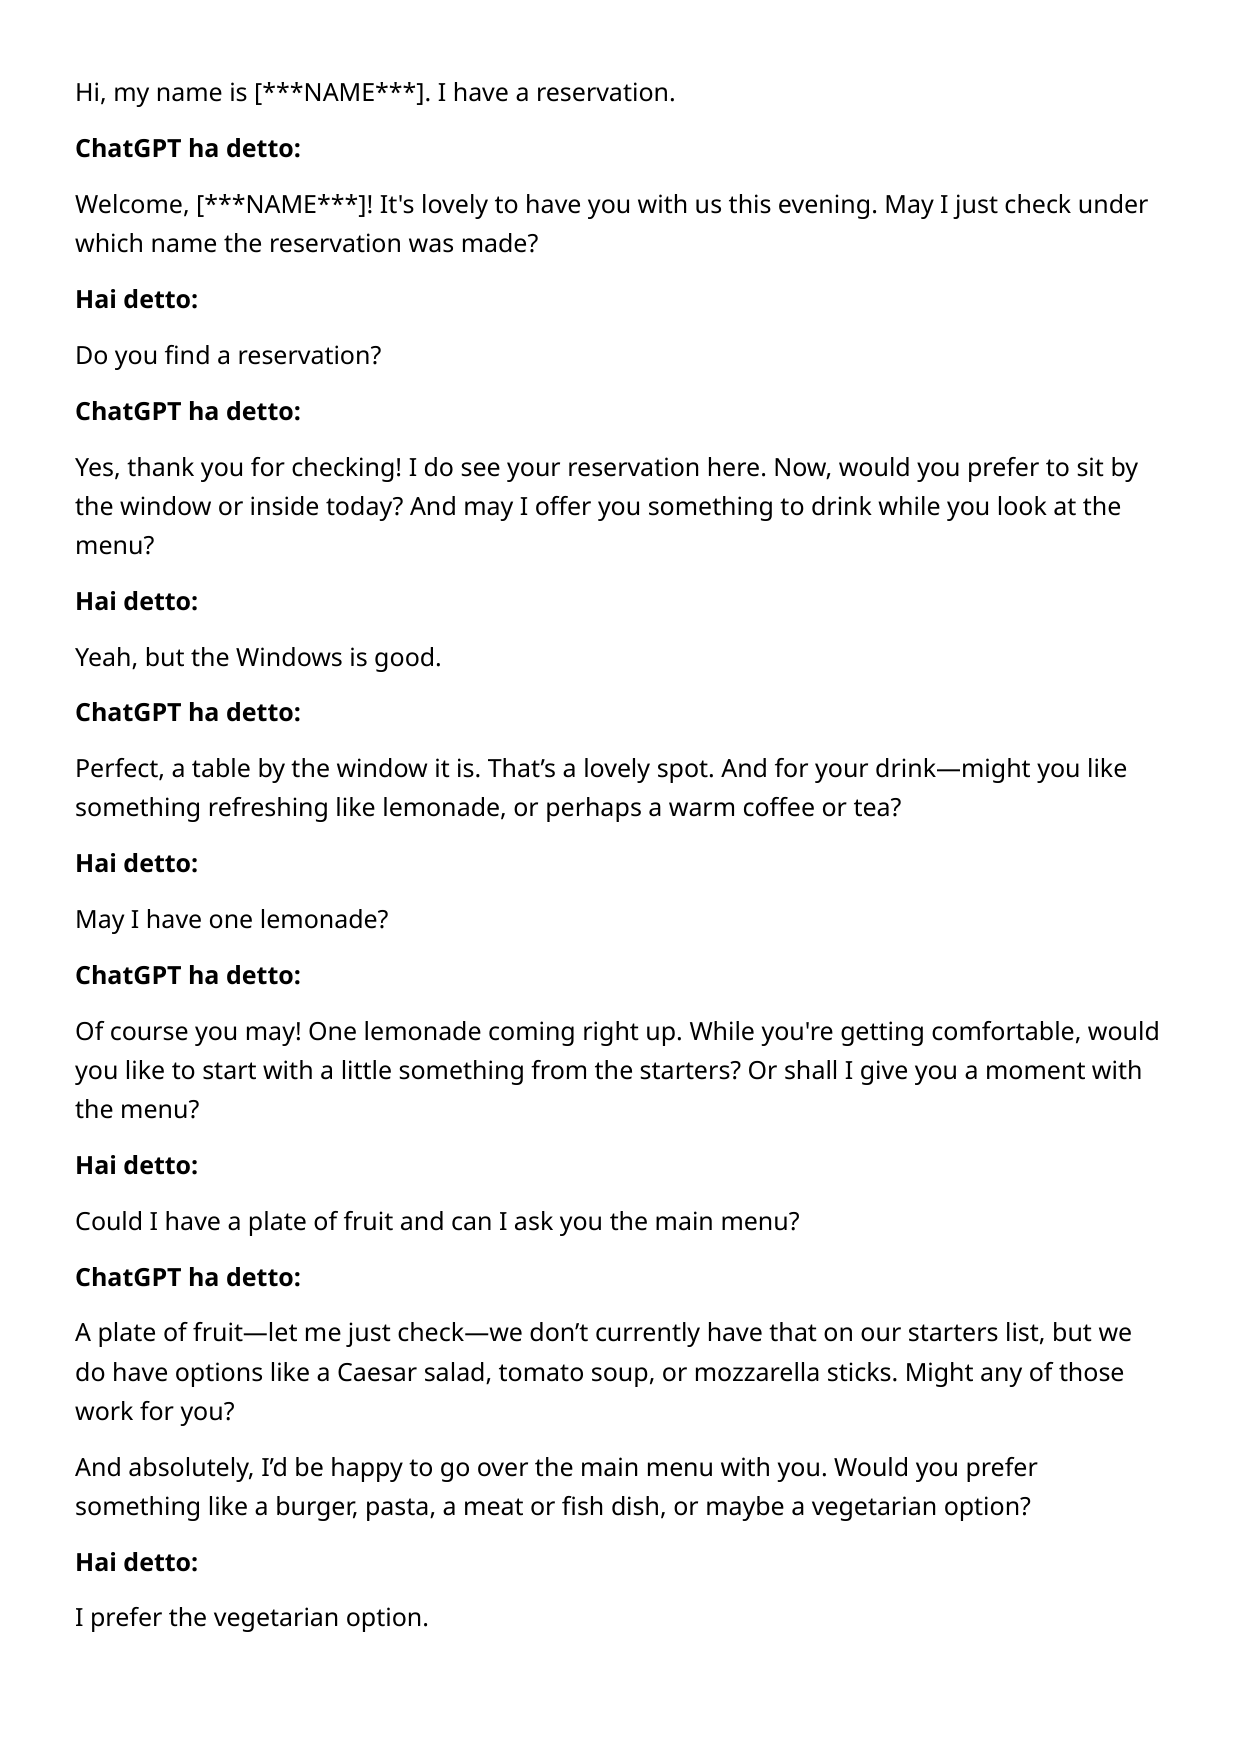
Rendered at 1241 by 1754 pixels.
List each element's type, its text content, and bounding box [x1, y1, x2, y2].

text Hai detto: [75, 1544, 1165, 1578]
text A plate of fruit—let me just check—we don’t currently have that on our starters list, but we do have options like a Caesar salad, tomato soup, or mozzarella sticks. Might any of those work for you? [75, 1315, 1165, 1427]
text Perfect, a table by the window it is. That’s a lovely spot. And for your drink—might you like something refreshing like lemonade, or perhaps a warm coffee or tea? [75, 751, 1165, 824]
text ChatGPT ha detto: [75, 131, 1165, 165]
text May I have one lemonade? [75, 902, 1165, 936]
text ChatGPT ha detto: [75, 393, 1165, 427]
text Hi, my name is [***NAME***]. I have a reservation. [75, 75, 1165, 109]
text Yes, thank you for checking! I do see your reservation here. Now, would you prefer to sit by the window or inside today? And may I offer you something to drink while you look at the menu? [75, 449, 1165, 562]
text Do you find a reservation? [75, 337, 1165, 372]
text ChatGPT ha detto: [75, 695, 1165, 729]
text Hai detto: [75, 583, 1165, 617]
text I prefer the vegetarian option. [75, 1600, 1165, 1634]
text ChatGPT ha detto: [75, 1259, 1165, 1293]
text Welcome, [***NAME***]! It's lovely to have you with us this evening. May I just check under which name the reservation was made? [75, 187, 1165, 260]
text Hai detto: [75, 846, 1165, 880]
text Yeah, but the Windows is good. [75, 639, 1165, 673]
text Of course you may! One lemonade coming right up. While you're getting comfortable, would you like to start with a little something from the starters? Or shall I give you a moment with the menu? [75, 1013, 1165, 1126]
text And absolutely, I’d be happy to go over the main menu with you. Would you prefer something like a burger, pasta, a meat or fish dish, or maybe a vegetarian option? [75, 1449, 1165, 1522]
text Could I have a plate of fruit and can I ask you the main menu? [75, 1203, 1165, 1237]
text Hai detto: [75, 282, 1165, 316]
text Hai detto: [75, 1147, 1165, 1182]
text ChatGPT ha detto: [75, 957, 1165, 992]
